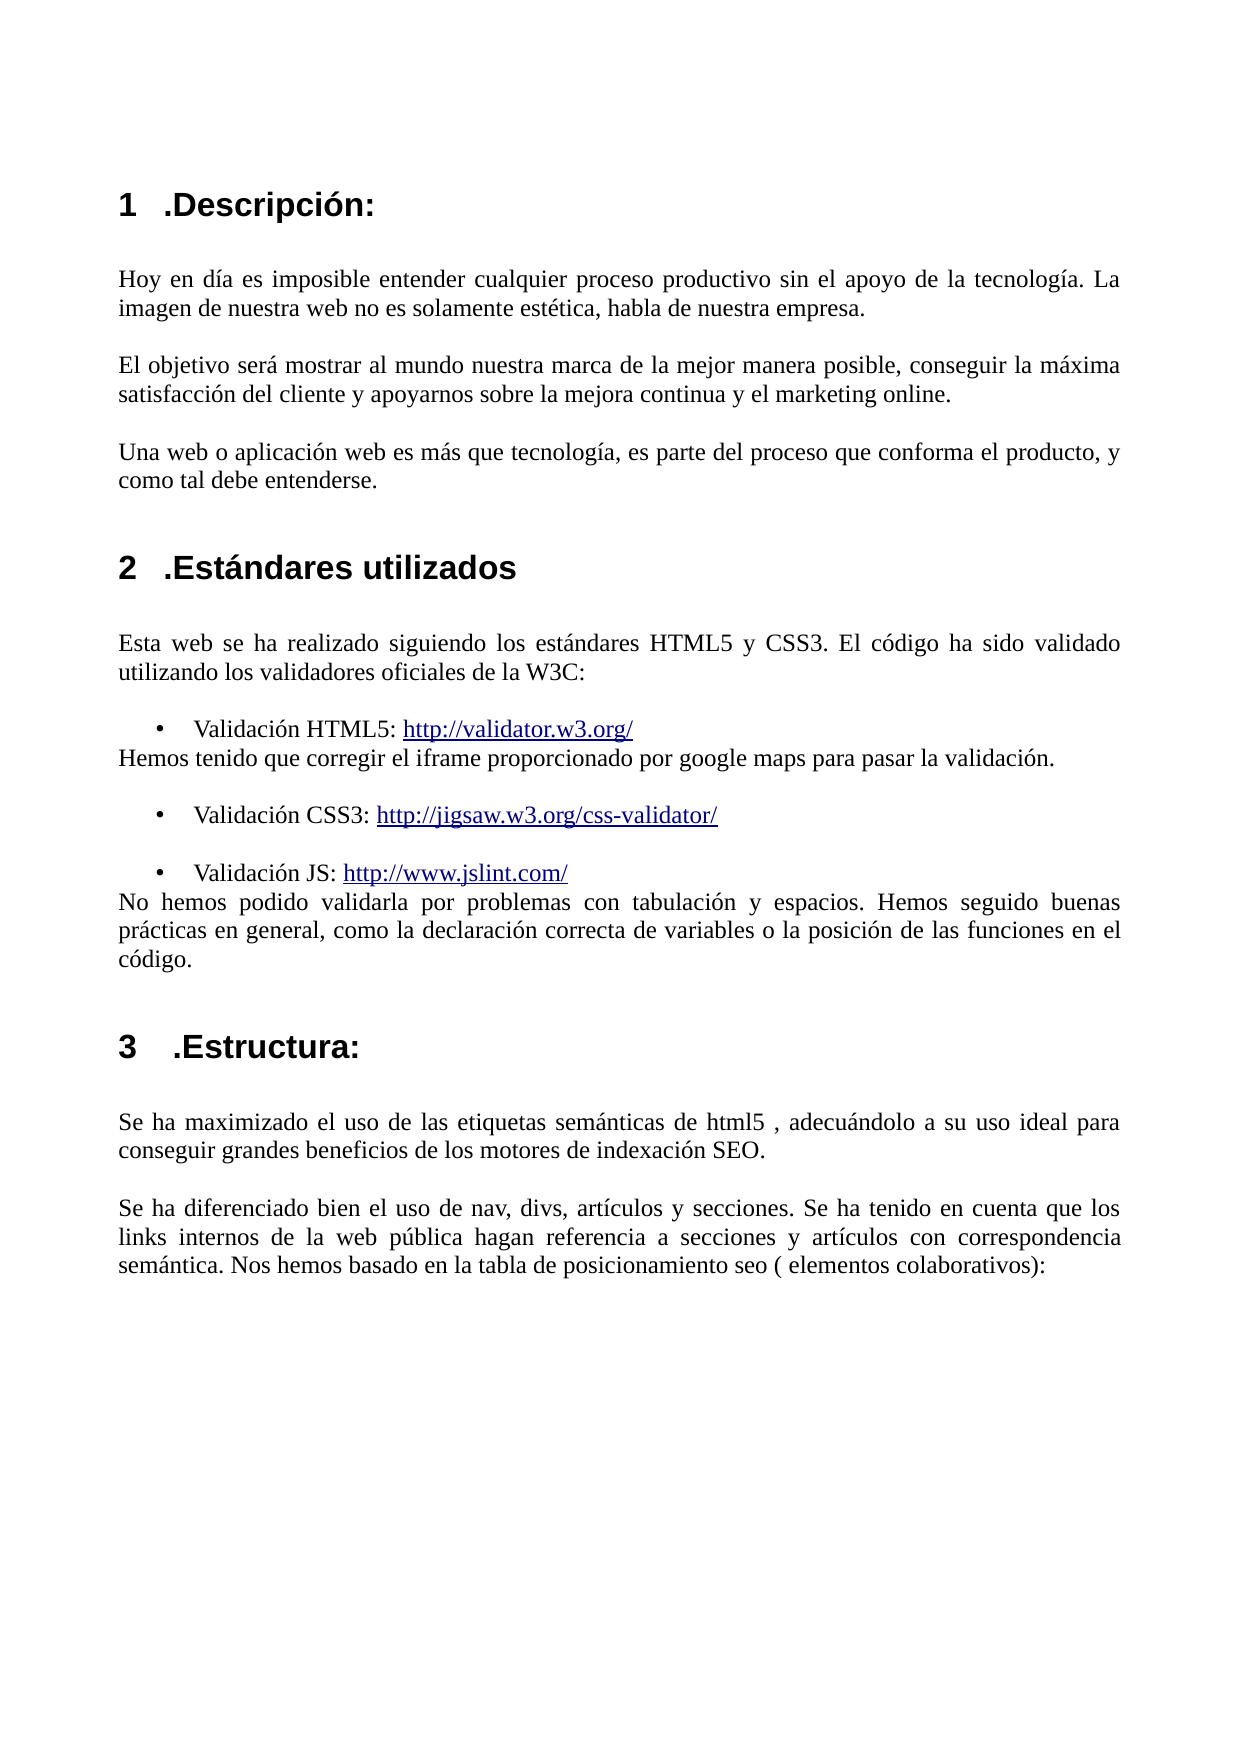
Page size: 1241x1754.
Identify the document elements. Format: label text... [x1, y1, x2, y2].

list Validación CSS3: http://jigsaw.w3.org/css-validator/ [156, 800, 1122, 829]
list Validación HTML5: http://validator.w3.org/ [156, 714, 1122, 743]
text Hoy en día es imposible entender cualquier proceso productivo sin el apoyo de la tecnología. La imagen de nuestra web no es solamente estética, habla de nuestra empresa. [118, 264, 1122, 322]
text No hemos podido validarla por problemas con tabulación y espacios. Hemos seguido buenas prácticas en general, como la declaración correcta de variables o la posición de las funciones en el código. [118, 887, 1122, 973]
text Se ha maximizado el uso de las etiquetas semánticas de html5 , adecuándolo a su uso ideal para conseguir grandes beneficios de los motores de indexación SEO. [118, 1107, 1122, 1164]
text Se ha diferenciado bien el uso de nav, divs, artículos y secciones. Se ha tenido en cuenta que los links internos de la web pública hagan referencia a secciones y artículos con correspondencia semántica. Nos hemos basado en la tabla de posicionamiento seo ( elementos colaborativos): [118, 1193, 1122, 1279]
text El objetivo será mostrar al mundo nuestra marca de la mejor manera posible, conseguir la máxima satisfacción del cliente y apoyarnos sobre la mejora continua y el marketing online. [118, 351, 1122, 408]
subtitle .Descripción: [118, 184, 1122, 223]
text Una web o aplicación web es más que tecnología, es parte del proceso que conforma el producto, y como tal debe entenderse. [118, 437, 1122, 494]
text Hemos tenido que corregir el iframe proporcionado por google maps para pasar la validación. [118, 743, 1122, 772]
text Esta web se ha realizado siguiendo los estándares HTML5 y CSS3. El código ha sido validado utilizando los validadores oficiales de la W3C: [118, 628, 1122, 685]
list Validación JS: http://www.jslint.com/ [156, 858, 1122, 887]
subtitle .Estándares utilizados [118, 548, 1122, 587]
subtitle .Estructura: [118, 1027, 1122, 1065]
